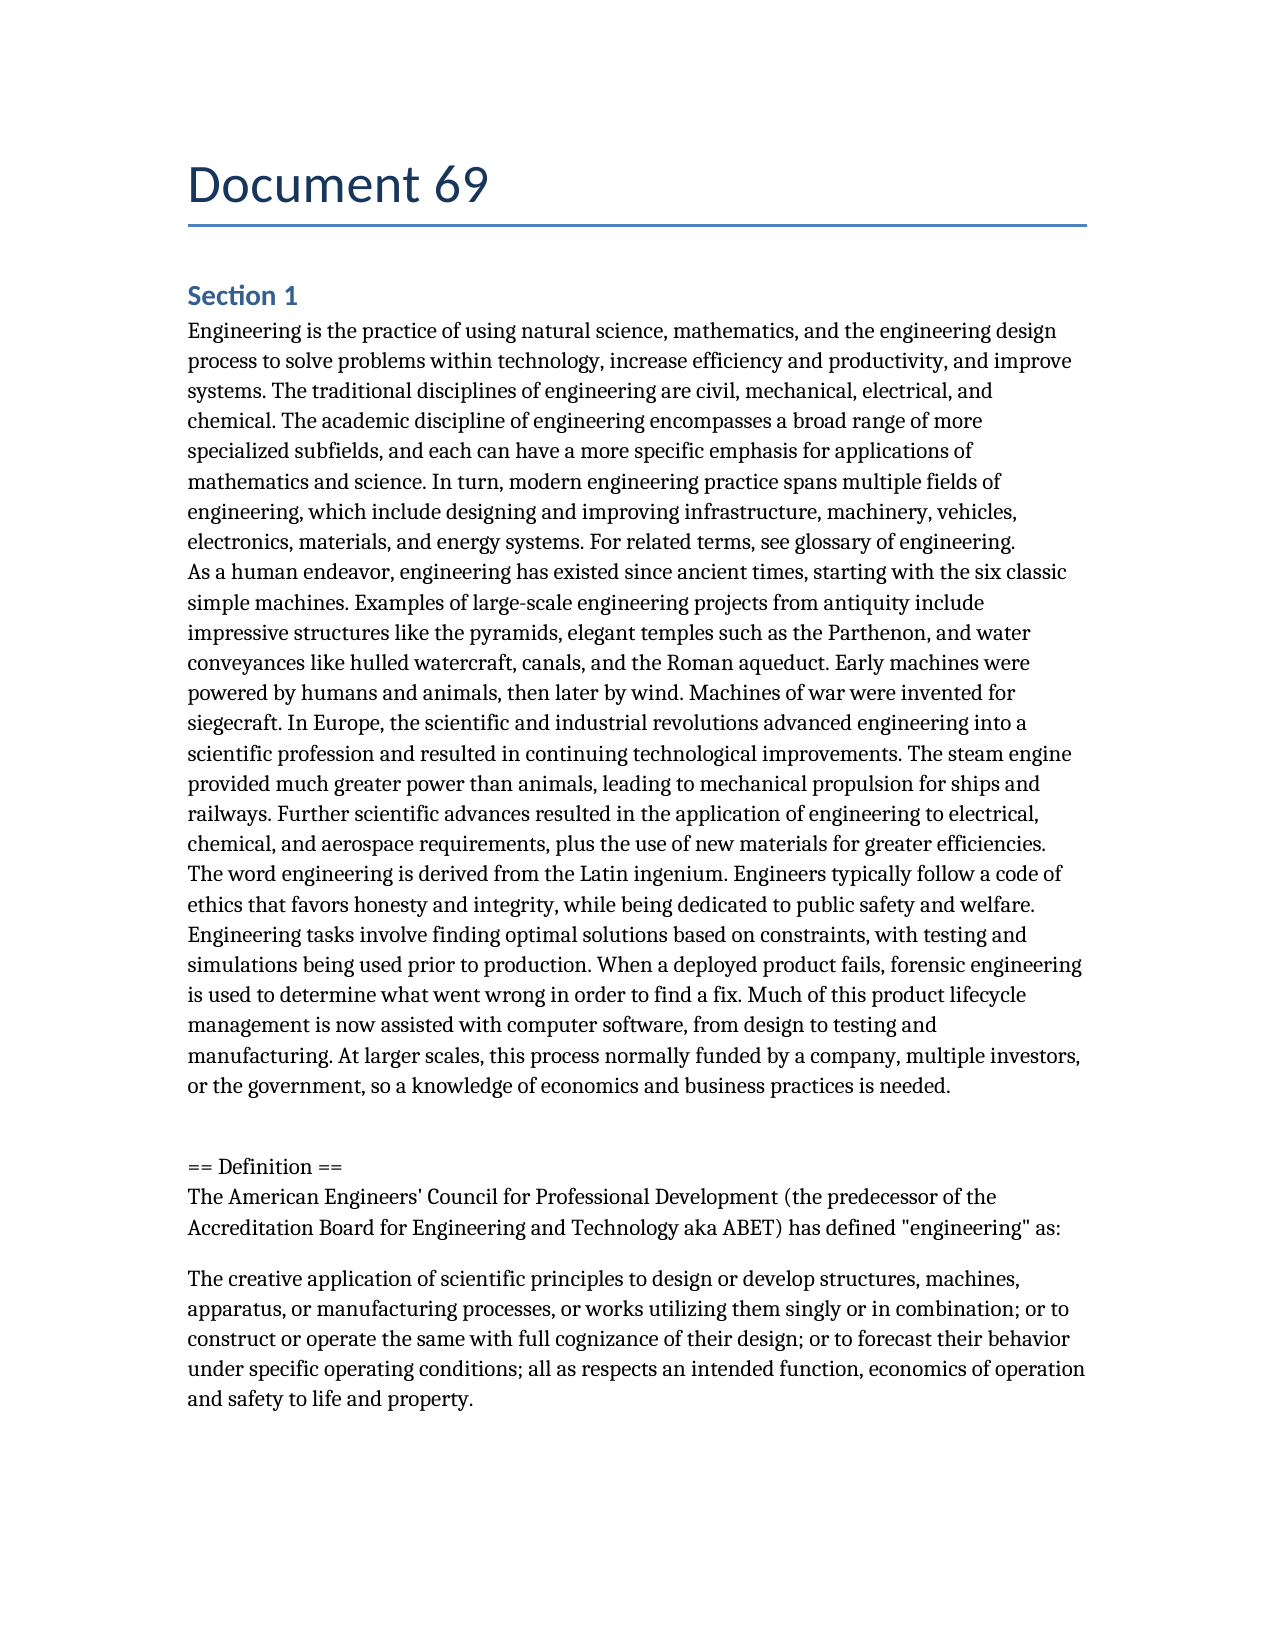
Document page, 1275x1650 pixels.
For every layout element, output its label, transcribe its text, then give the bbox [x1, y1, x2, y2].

text Engineering is the practice of using natural science, mathematics, and the engineering design process to solve problems within technology, increase efficiency and productivity, and improve systems. The traditional disciplines of engineering are civil, mechanical, electrical, and chemical. The academic discipline of engineering encompasses a broad range of more specialized subfields, and each can have a more specific emphasis for applications of mathematics and science. In turn, modern engineering practice spans multiple fields of engineering, which include designing and improving infrastructure, machinery, vehicles, electronics, materials, and energy systems. For related terms, see glossary of engineering. As a human endeavor, engineering has existed since ancient times, starting with the six classic simple machines. Examples of large-scale engineering projects from antiquity include impressive structures like the pyramids, elegant temples such as the Parthenon, and water conveyances like hulled watercraft, canals, and the Roman aqueduct. Early machines were powered by humans and animals, then later by wind. Machines of war were invented for siegecraft. In Europe, the scientific and industrial revolutions advanced engineering into a scientific profession and resulted in continuing technological improvements. The steam engine provided much greater power than animals, leading to mechanical propulsion for ships and railways. Further scientific advances resulted in the application of engineering to electrical, chemical, and aerospace requirements, plus the use of new materials for greater efficiencies. The word engineering is derived from the Latin ingenium. Engineers typically follow a code of ethics that favors honesty and integrity, while being dedicated to public safety and welfare. Engineering tasks involve finding optimal solutions based on constraints, with testing and simulations being used prior to production. When a deployed product fails, forensic engineering is used to determine what went wrong in order to find a fix. Much of this product lifecycle management is now assisted with computer software, from design to testing and manufacturing. At larger scales, this process normally funded by a company, multiple investors, or the government, so a knowledge of economics and business practices is needed. [187, 317, 1087, 1099]
text The creative application of scientific principles to design or develop structures, machines, apparatus, or manufacturing processes, or works utilizing them singly or in combination; or to construct or operate the same with full cognizance of their design; or to forecast their behavior under specific operating conditions; all as respects an intended function, economics of operation and safety to life and property. [187, 1265, 1087, 1413]
subtitle Section 1 [187, 277, 1087, 312]
title Document 69 [187, 150, 1087, 227]
text == Definition == The American Engineers' Council for Professional Development (the predecessor of the Accreditation Board for Engineering and Technology aka ABET) has defined "engineering" as: [187, 1124, 1087, 1241]
